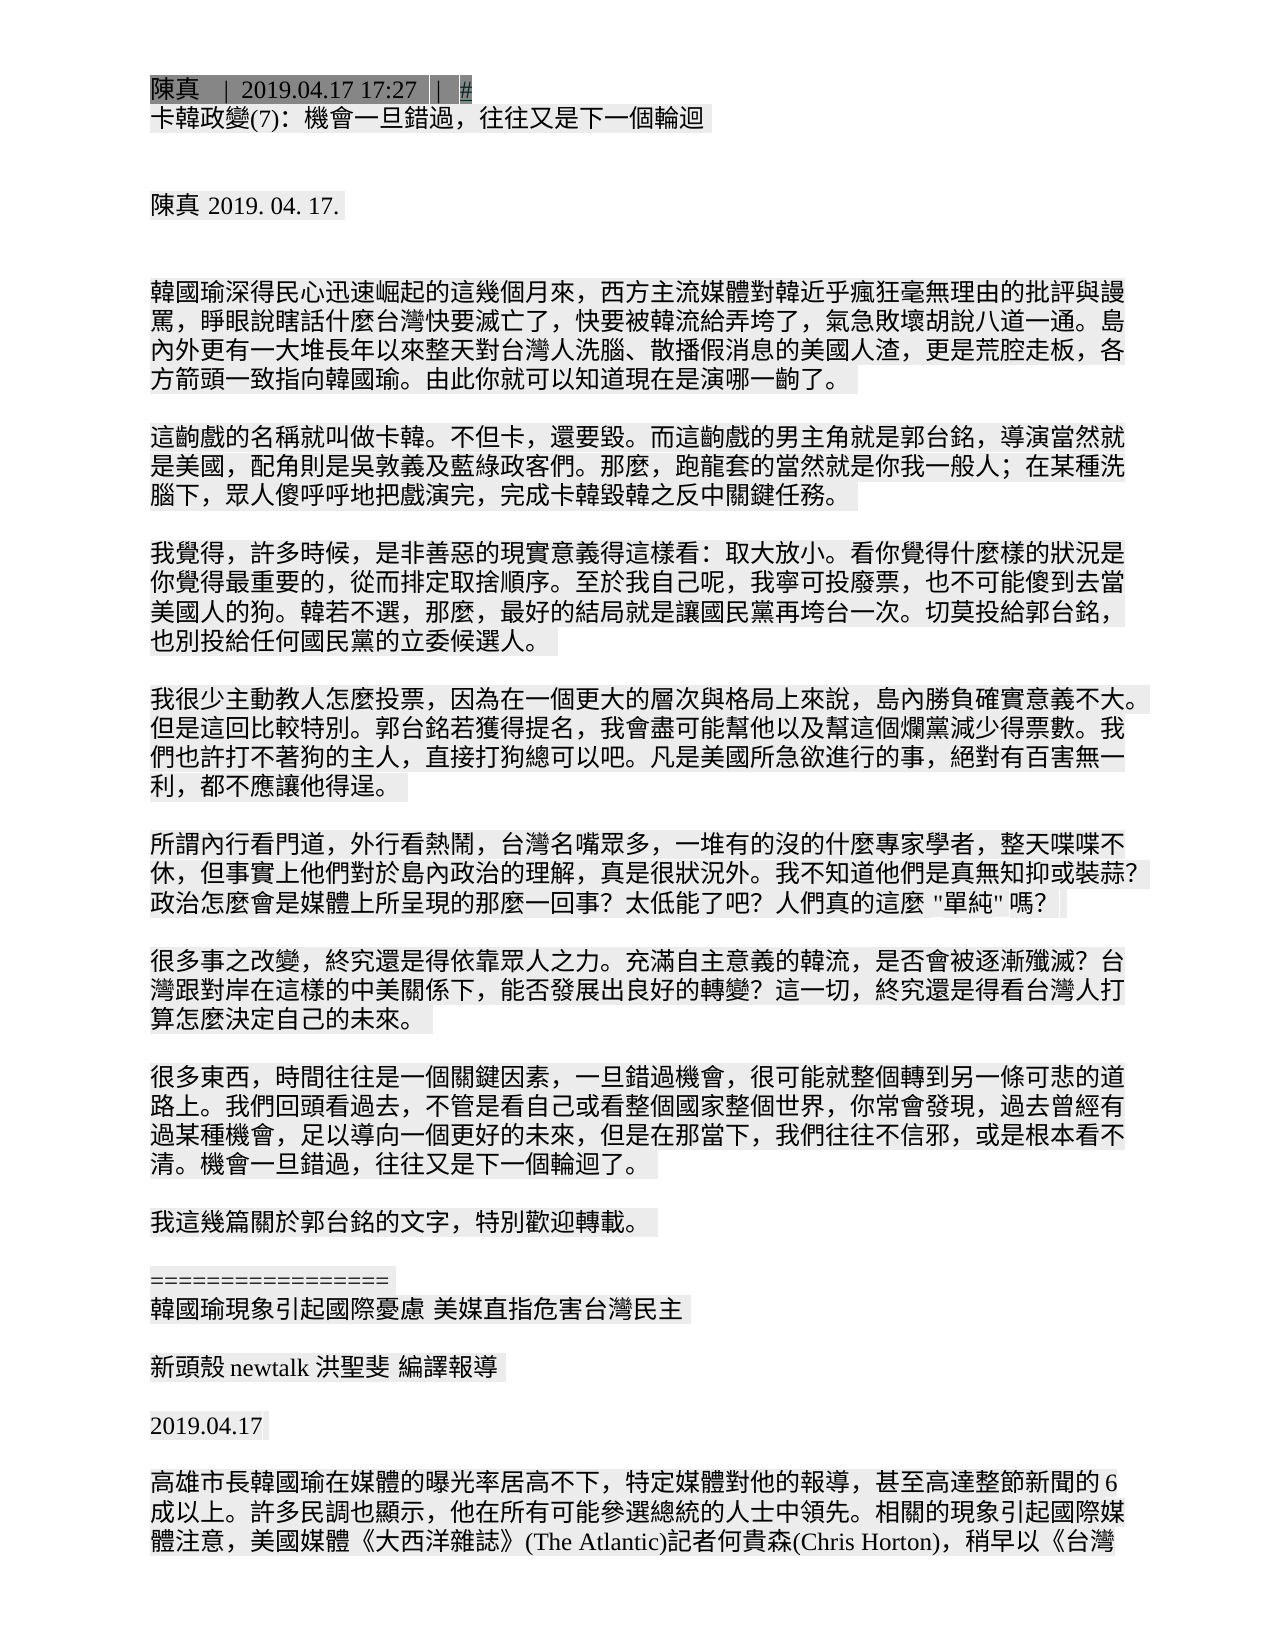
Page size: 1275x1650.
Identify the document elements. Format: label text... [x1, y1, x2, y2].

text 陳真 | 2019.04.17 17:27 | # [150, 75, 1125, 104]
text 卡韓政變(7)：機會一旦錯過，往往又是下一個輪迴 陳真 2019. 04. 17. 韓國瑜深得民心迅速崛起的這幾個月來，西方主流媒體對韓近乎瘋狂毫無理由的批評與謾罵，睜眼說瞎話什麼台灣快要滅亡了，快要被韓流給弄垮了，氣急敗壞胡說八道一通。島內外更有一大堆長年以來整天對台灣人洗腦、散播假消息的美國人渣，更是荒腔走板，各方箭頭一致指向韓國瑜。由此你就可以知道現在是演哪一齣了。 這齣戲的名稱就叫做卡韓。不但卡，還要毀。而這齣戲的男主角就是郭台銘，導演當然就是美國，配角則是吳敦義及藍綠政客們。那麼，跑龍套的當然就是你我一般人；在某種洗腦下，眾人傻呼呼地把戲演完，完成卡韓毀韓之反中關鍵任務。 我覺得，許多時候，是非善惡的現實意義得這樣看：取大放小。看你覺得什麼樣的狀況是你覺得最重要的，從而排定取捨順序。至於我自己呢，我寧可投廢票，也不可能傻到去當美國人的狗。韓若不選，那麼，最好的結局就是讓國民黨再垮台一次。切莫投給郭台銘，也別投給任何國民黨的立委候選人。 我很少主動教人怎麼投票，因為在一個更大的層次與格局上來說，島內勝負確實意義不大。但是這回比較特別。郭台銘若獲得提名，我會盡可能幫他以及幫這個爛黨減少得票數。我們也許打不著狗的主人，直接打狗總可以吧。凡是美國所急欲進行的事，絕對有百害無一利，都不應讓他得逞。 所謂內行看門道，外行看熱鬧，台灣名嘴眾多，一堆有的沒的什麼專家學者，整天喋喋不休，但事實上他們對於島內政治的理解，真是很狀況外。我不知道他們是真無知抑或裝蒜？政治怎麼會是媒體上所呈現的那麼一回事？太低能了吧？人們真的這麼 "單純" 嗎？ 很多事之改變，終究還是得依靠眾人之力。充滿自主意義的韓流，是否會被逐漸殲滅？台灣跟對岸在這樣的中美關係下，能否發展出良好的轉變？這一切，終究還是得看台灣人打算怎麼決定自己的未來。 很多東西，時間往往是一個關鍵因素，一旦錯過機會，很可能就整個轉到另一條可悲的道路上。我們回頭看過去，不管是看自己或看整個國家整個世界，你常會發現，過去曾經有過某種機會，足以導向一個更好的未來，但是在那當下，我們往往不信邪，或是根本看不清。機會一旦錯過，往往又是下一個輪迴了。 我這幾篇關於郭台銘的文字，特別歡迎轉載。 ================= 韓國瑜現象引起國際憂慮 美媒直指危害台灣民主 新頭殼newtalk 洪聖斐 編譯報導 2019.04.17 高雄市長韓國瑜在媒體的曝光率居高不下，特定媒體對他的報導，甚至高達整節新聞的6成以上。許多民調也顯示，他在所有可能參選總統的人士中領先。相關的現象引起國際媒體注意，美國媒體《大西洋雜誌》(The Atlantic)記者何貴森(Chris Horton)，稍早以《台灣的民粹主義者助長中國的利益》(The Taiwanese Populist Advancing China’s Interests)為題，報導韓國瑜參選總統的可能性，以及對台灣民主的危害。 何貴森(Chris Horton)指出，韓國瑜從來沒有正式宣告打算參選，但他已經讓許多選民如癡如醉，很有機會成為台灣的下一任總統。何貴森觀察到，韓國瑜講大話以及對女性和少數民族的一些不當用語引起批評，但更讓人不安的是他對中國的態度，以及北京操弄偏袒他的輿論。 何貴森(Chris Horton)認為，台灣在世界上的地位很不穩固。雖然完全自治，有自己的民選政府與軍隊，但邦交國甚少。很多人擔心，韓國瑜一旦選上總統，會使台灣與中國之間的關係更不穩定、侵蝕台灣好不容易爭取來的民主，並引起美國對台灣的忠誠度產生質疑。 何貴森(Chris Horton)說，北京在韓國瑜身上找到他們偏好的台灣總統候選人條件。在蔡英文總統3年來努力要使台灣經濟不要過度倚賴中國後，韓國瑜反其道大力推動高雄與中國的經濟連結。 韓國瑜最近的港澳行程拜訪中聯辦，也引起國際注意。美國智庫戰略暨國際研究中心中國權力計畫主任葛來儀(Bonnie Glaser)便曾評論說：「韓國瑜與中國官員的會面，透露出他有意願與中國更加緊密一致的立場。…這點引人懷疑，一旦韓國瑜選上總統，會擁抱中國的立場到什麼程度。」 何貴森(Chris Horton)指出，韓國瑜的勝選對台灣的未來乃至整個區域都有重大意義。韓國瑜所屬的國民黨曾經統治過整個中國，其立場是台灣與中國屬於同一個國家，只是兩岸分治。這個觀點比起蔡英文領導、偏好將台灣事實獨立正式化的民進黨，更接近北京的立場。 何貴森(Chris Horton)觀察到，雖然大部分的媒體靠攏韓國瑜，許多台灣人仍舊大聲疾呼反對他。這個月，在高雄就有2千多人上街示威，抗議他的中國之行。許多人高舉「掃除叛國賊韓國瑜」、「反對一國兩制」、「反對中國併吞」、「今日香港，明日台灣」等標語牌。 當時也來參加這場示威的林飛帆告訴何貴森(Chris Horton)：「韓國瑜的兩岸政策令人憂心。一旦他當上我們的總統，我相信這將變成台灣民主與主權的危機。」 [150, 104, 1125, 1556]
